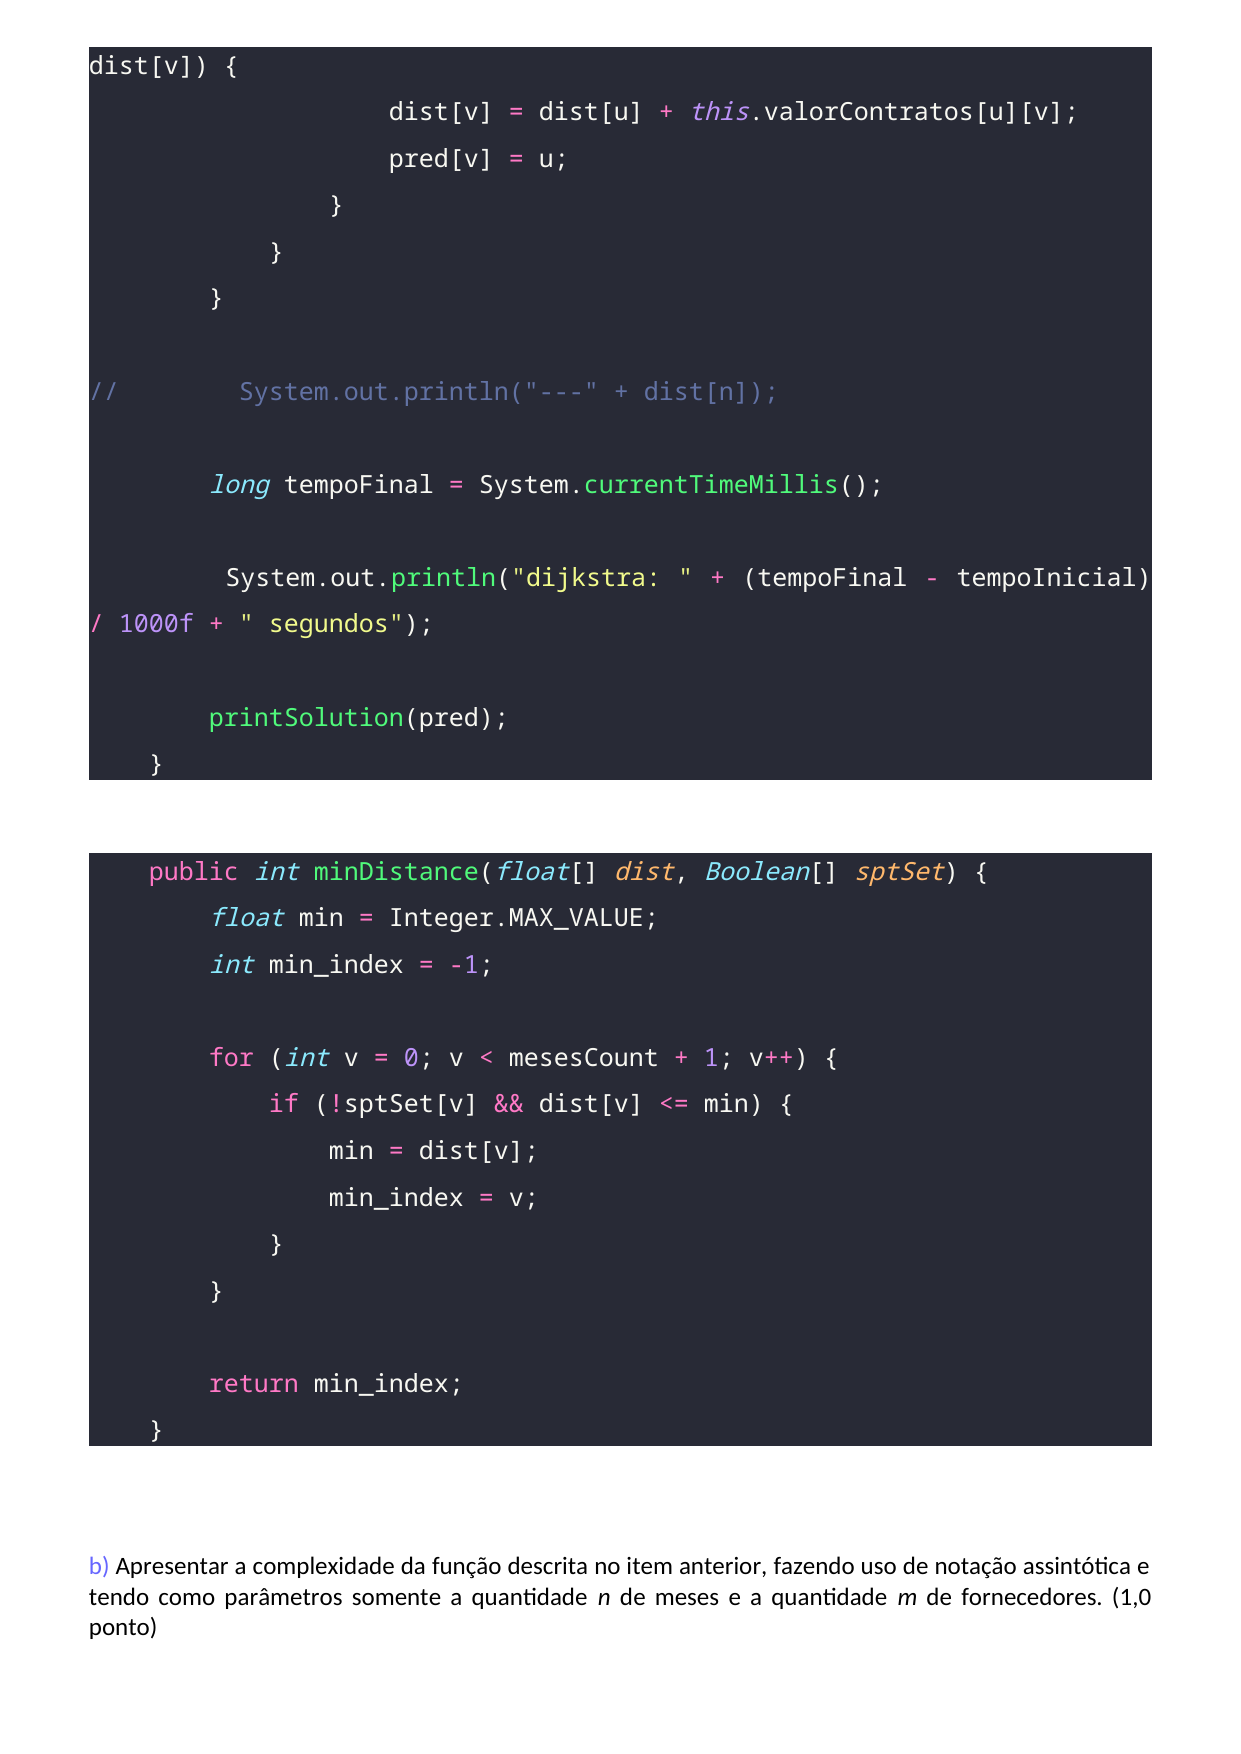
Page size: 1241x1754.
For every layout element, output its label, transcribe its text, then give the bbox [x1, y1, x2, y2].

text pred[v] = u; [89, 140, 1152, 174]
text } [89, 1226, 1152, 1260]
text if (!sptSet[v] && dist[v] <= min) { [89, 1086, 1152, 1120]
text } [89, 1412, 1152, 1446]
text } [89, 280, 1152, 314]
text long tempoFinal = System.currentTimeMillis(); [89, 466, 1152, 500]
text int min_index = -1; [89, 946, 1152, 981]
text dist[v] = dist[u] + this.valorContratos[u][v]; [89, 94, 1152, 128]
text min_index = v; [89, 1179, 1152, 1213]
text } [89, 1272, 1152, 1306]
text } [89, 187, 1152, 221]
text return min_index; [89, 1366, 1152, 1399]
text public int minDistance(float[] dist, Boolean[] sptSet) { [89, 853, 1152, 887]
text printSolution(pred); [89, 699, 1152, 733]
text System.out.println("dijkstra: " + (tempoFinal - tempoInicial) / 1000f + " segundos"); [89, 559, 1152, 640]
text dist[v]) { [89, 47, 1152, 81]
text // System.out.println("---" + dist[n]); [89, 373, 1152, 407]
text float min = Integer.MAX_VALUE; [89, 900, 1152, 934]
text b) Apresentar a complexidade da função descrita no item anterior, fazendo uso de notação assintótica e tendo como parâmetros somente a quantidade n de meses e a quantidade m de fornecedores. (1,0 ponto) [89, 1550, 1152, 1642]
text for (int v = 0; v < mesesCount + 1; v++) { [89, 1039, 1152, 1074]
text min = dist[v]; [89, 1133, 1152, 1167]
text } [89, 233, 1152, 268]
text } [89, 746, 1152, 780]
